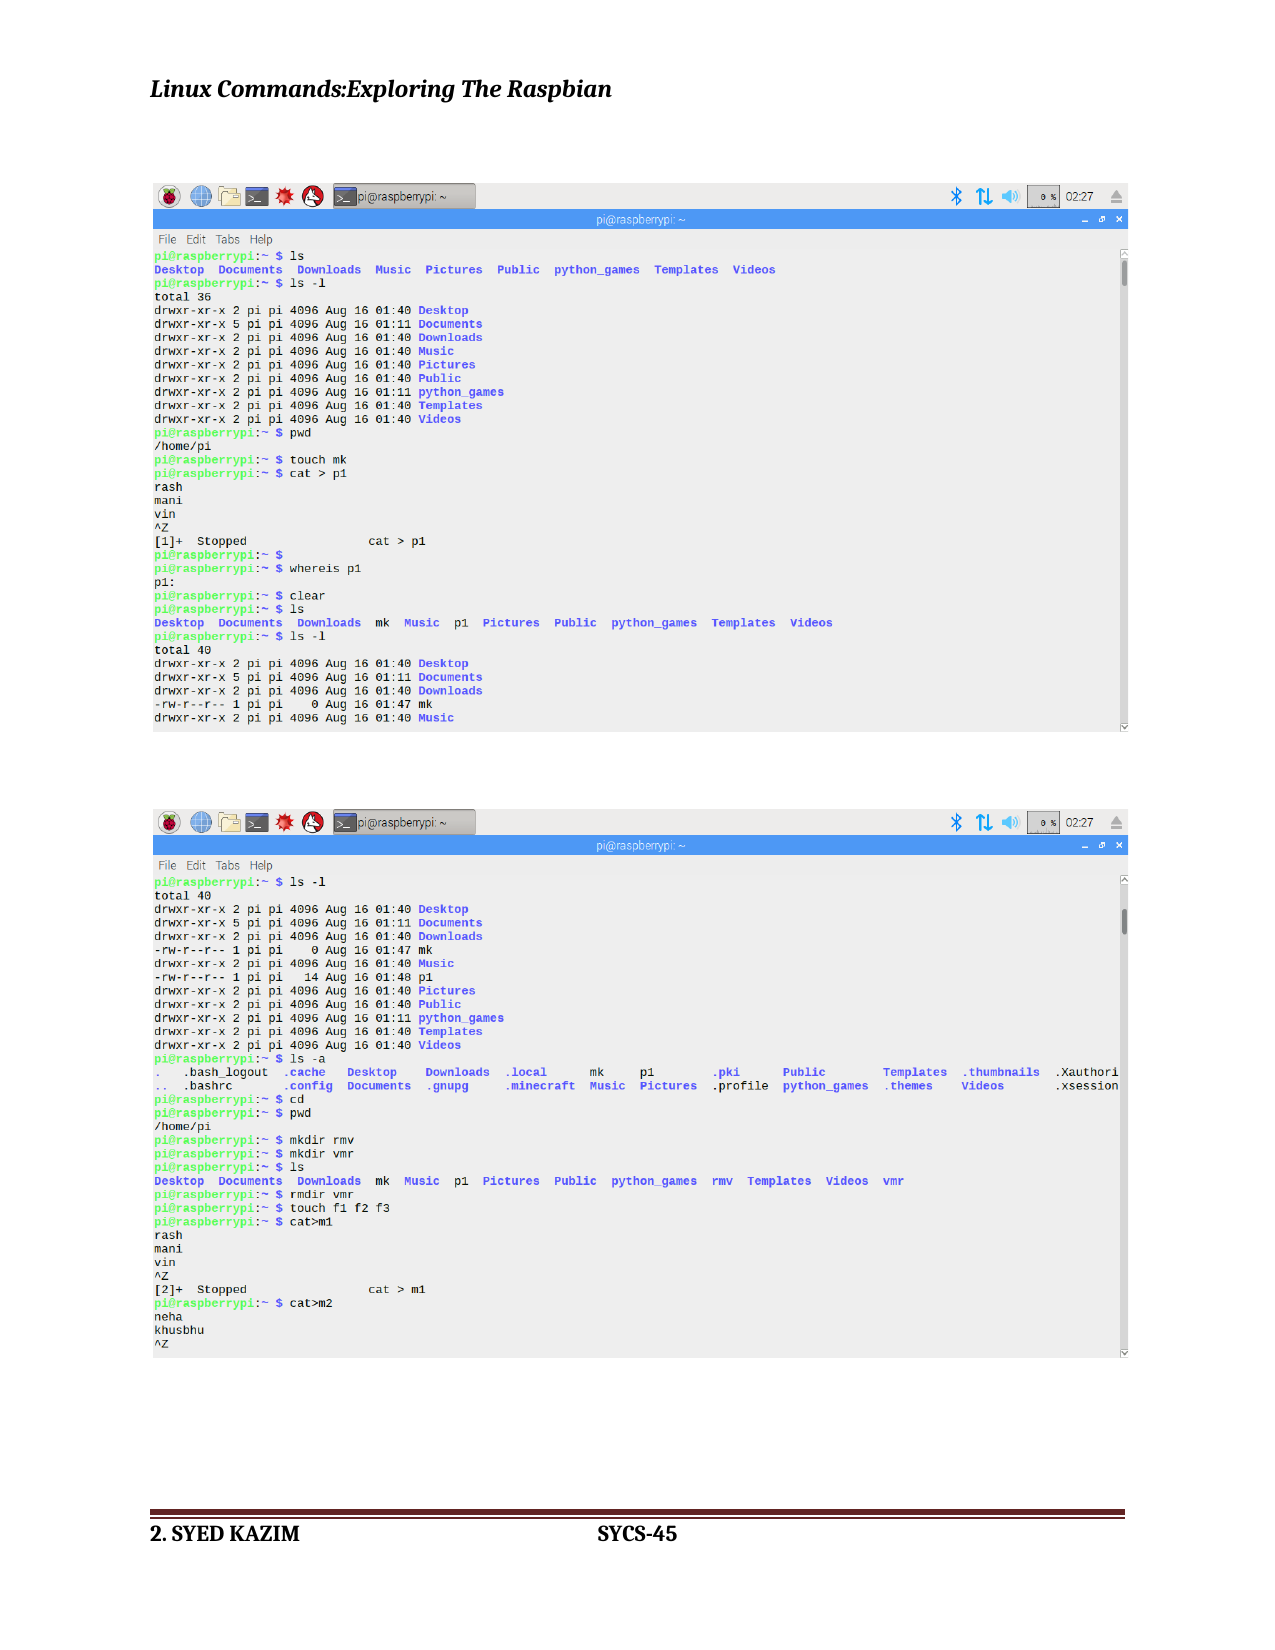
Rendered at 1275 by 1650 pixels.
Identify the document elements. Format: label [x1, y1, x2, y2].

picture [153, 183, 1129, 732]
picture [153, 809, 1129, 1358]
